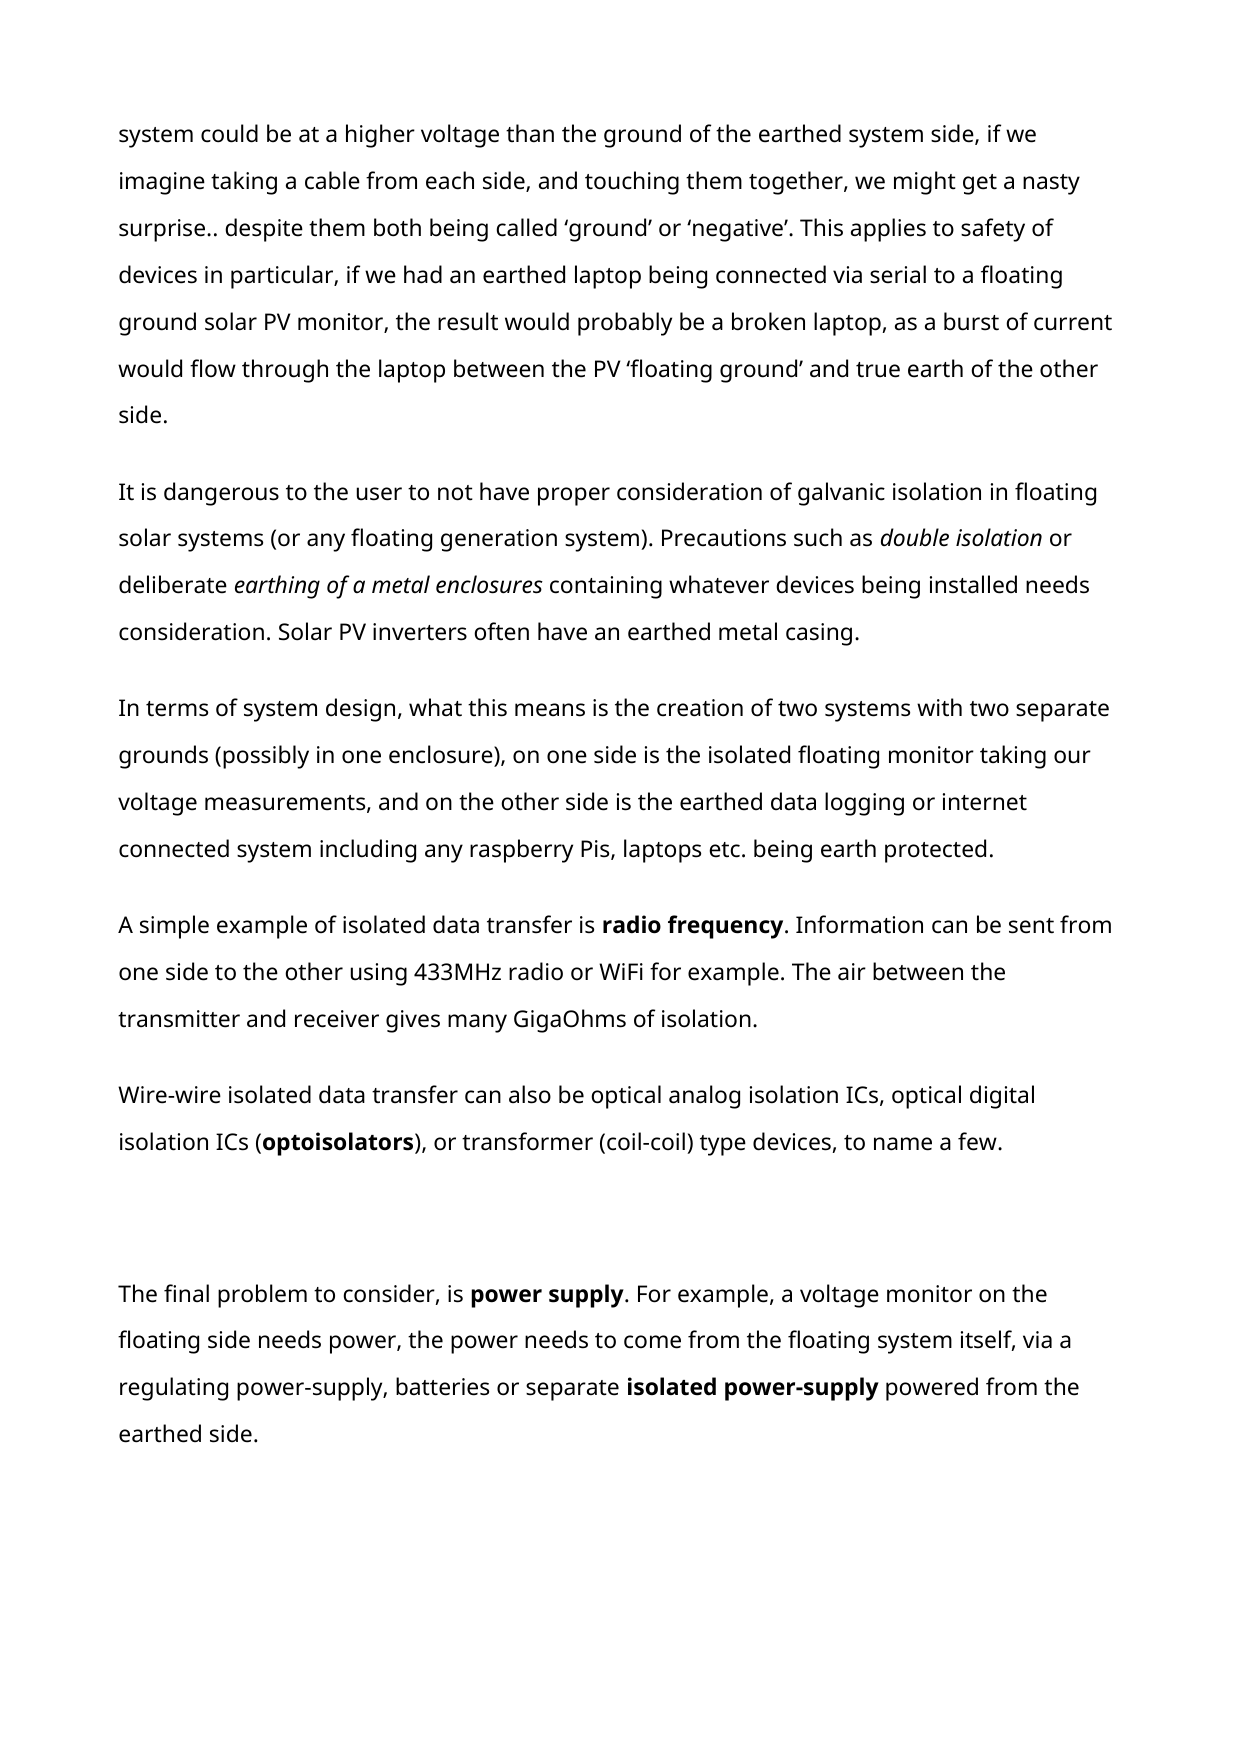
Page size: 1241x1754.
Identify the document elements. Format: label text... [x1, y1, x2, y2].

text A simple example of isolated data transfer is radio frequency. Information can be sent from one side to the other using 433MHz radio or WiFi for example. The air between the transmitter and receiver gives many GigaOhms of isolation. [118, 909, 1122, 1034]
text It is dangerous to the user to not have proper consideration of galvanic isolation in floating solar systems (or any floating generation system). Precautions such as double isolation or deliberate earthing of a metal enclosures containing whatever devices being installed needs consideration. Solar PV inverters often have an earthed metal casing. [118, 475, 1122, 647]
text Wire-wire isolated data transfer can also be optical analog isolation ICs, optical digital isolation ICs (optoisolators), or transformer (coil-coil) type devices, to name a few. [118, 1078, 1122, 1157]
text system could be at a higher voltage than the ground of the earthed system side, if we imagine taking a cable from each side, and touching them together, we might get a nasty surprise.. despite them both being called ‘ground’ or ‘negative’. This applies to safety of devices in particular, if we had an earthed laptop being connected via serial to a floating ground solar PV monitor, the result would probably be a broken laptop, as a burst of current would flow through the laptop between the PV ‘floating ground’ and true earth of the other side. [118, 118, 1122, 431]
text The final problem to consider, is power supply. For example, a voltage monitor on the floating side needs power, the power needs to come from the floating system itself, via a regulating power-supply, batteries or separate isolated power-supply powered from the earthed side. [118, 1277, 1122, 1449]
text In terms of system design, what this means is the creation of two systems with two separate grounds (possibly in one enclosure), on one side is the isolated floating monitor taking our voltage measurements, and on the other side is the earthed data logging or internet connected system including any raspberry Pis, laptops etc. being earth protected. [118, 692, 1122, 864]
